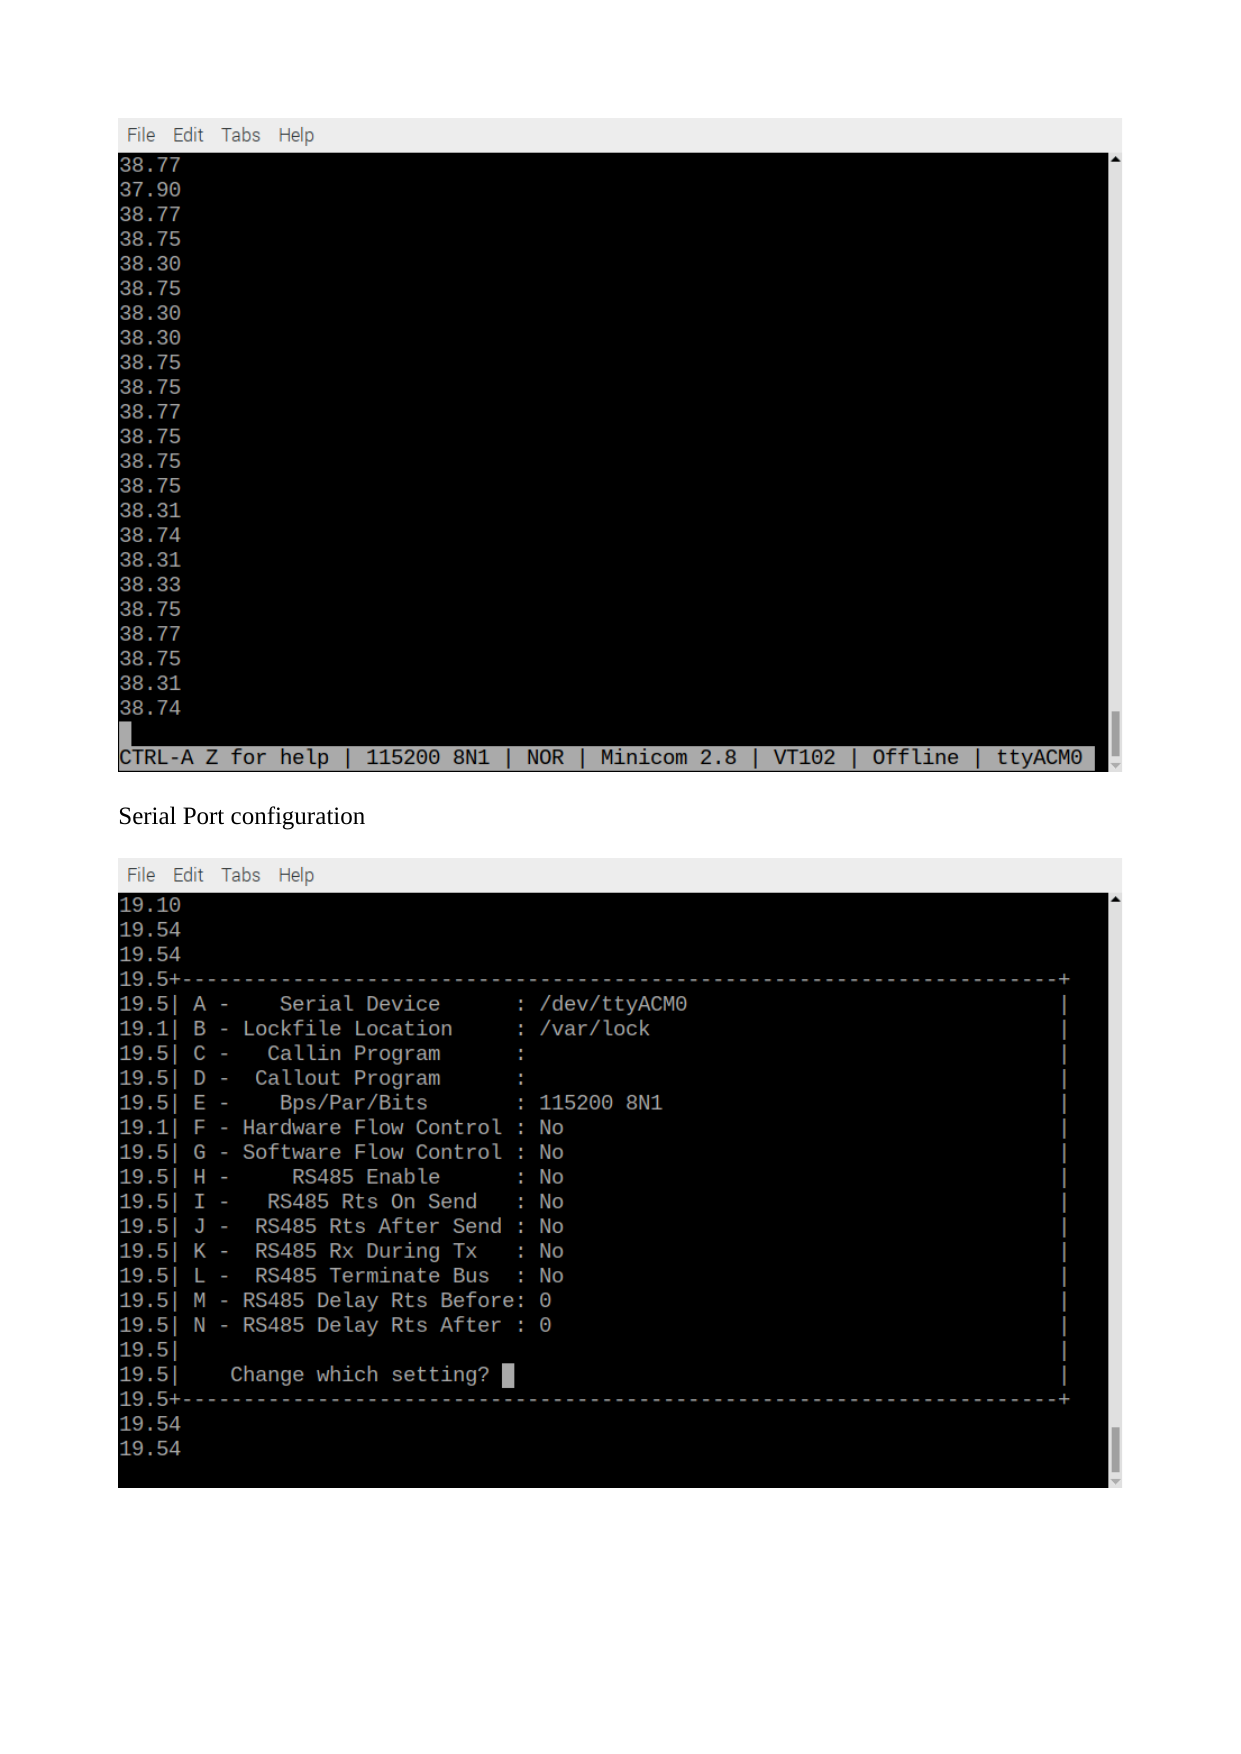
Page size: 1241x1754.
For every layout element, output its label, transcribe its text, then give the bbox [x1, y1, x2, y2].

picture [118, 858, 1123, 1488]
picture [118, 118, 1123, 772]
text Serial Port configuration [118, 801, 1122, 829]
